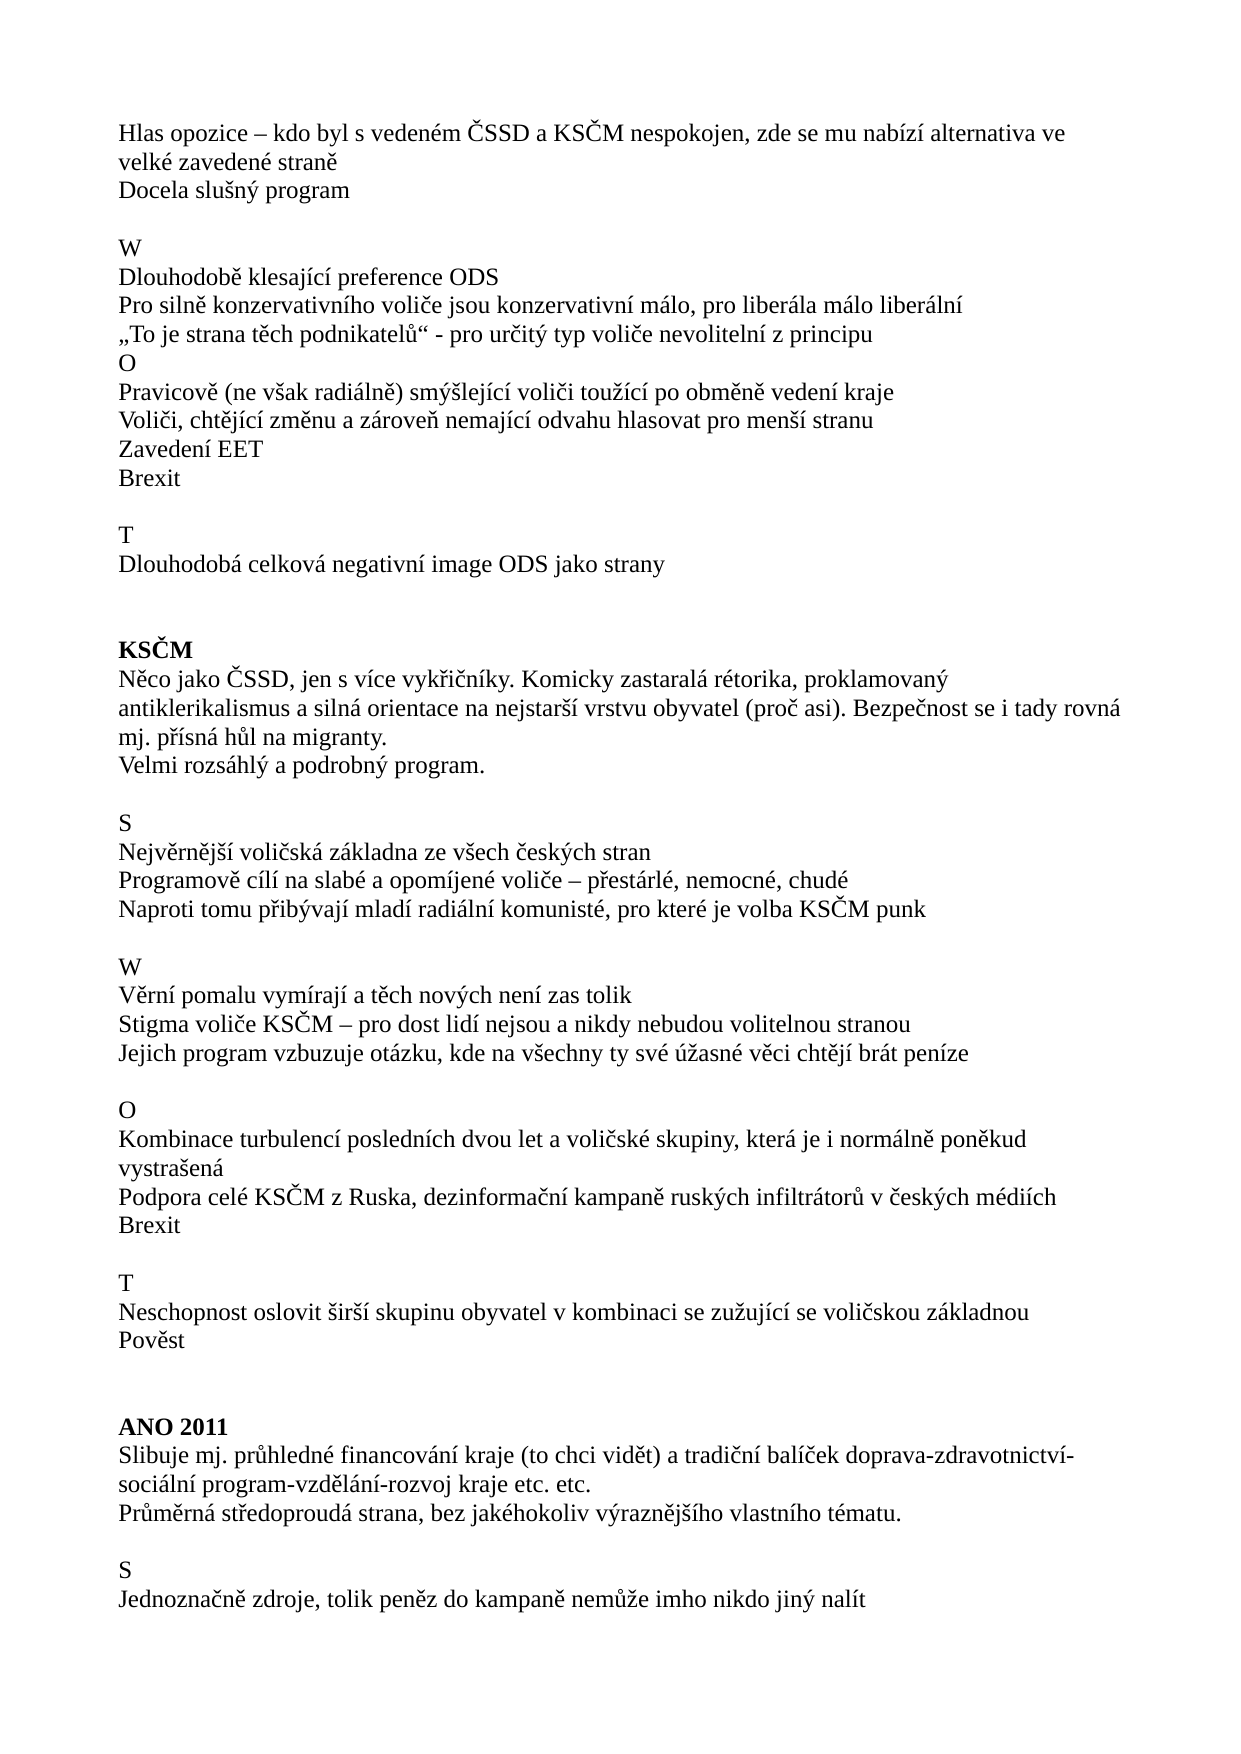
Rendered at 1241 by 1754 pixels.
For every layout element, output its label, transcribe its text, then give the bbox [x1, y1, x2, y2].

text Pověst [118, 1326, 1122, 1354]
text Hlas opozice – kdo byl s vedeném ČSSD a KSČM nespokojen, zde se mu nabízí alternativa ve velké zavedené straně [118, 118, 1122, 176]
text W [118, 233, 1122, 262]
text Slibuje mj. průhledné financování kraje (to chci vidět) a tradiční balíček doprava-zdravotnictví-sociální program-vzdělání-rozvoj kraje etc. etc. [118, 1441, 1122, 1498]
text Voliči, chtějící změnu a zároveň nemající odvahu hlasovat pro menší stranu [118, 406, 1122, 434]
text T [118, 1268, 1122, 1297]
text Pro silně konzervativního voliče jsou konzervativní málo, pro liberála málo liberální [118, 291, 1122, 319]
text „To je strana těch podnikatelů“ - pro určitý typ voliče nevolitelní z principu [118, 319, 1122, 348]
text Zavedení EET [118, 434, 1122, 463]
text KSČM [118, 636, 1122, 664]
text W [118, 952, 1122, 981]
text ANO 2011 [118, 1412, 1122, 1441]
text S [118, 808, 1122, 837]
text Průměrná středoproudá strana, bez jakéhokoliv výraznějšího vlastního tématu. [118, 1498, 1122, 1527]
text Nejvěrnější voličská základna ze všech českých stran [118, 837, 1122, 866]
text Kombinace turbulencí posledních dvou let a voličské skupiny, která je i normálně poněkud vystrašená [118, 1124, 1122, 1182]
text Brexit [118, 463, 1122, 492]
text Programově cílí na slabé a opomíjené voliče – přestárlé, nemocné, chudé [118, 866, 1122, 894]
text S [118, 1556, 1122, 1584]
text Neschopnost oslovit širší skupinu obyvatel v kombinaci se zužující se voličskou základnou [118, 1297, 1122, 1326]
text Docela slušný program [118, 176, 1122, 204]
text O [118, 1096, 1122, 1124]
text Dlouhodobá celková negativní image ODS jako strany [118, 549, 1122, 578]
text Dlouhodobě klesající preference ODS [118, 262, 1122, 291]
text T [118, 521, 1122, 549]
text Pravicově (ne však radiálně) smýšlející voliči toužící po obměně vedení kraje [118, 377, 1122, 406]
text Něco jako ČSSD, jen s více vykřičníky. Komicky zastaralá rétorika, proklamovaný antiklerikalismus a silná orientace na nejstarší vrstvu obyvatel (proč asi). Bezpečnost se i tady rovná mj. přísná hůl na migranty. [118, 664, 1122, 751]
text O [118, 348, 1122, 377]
text Podpora celé KSČM z Ruska, dezinformační kampaně ruských infiltrátorů v českých médiích [118, 1182, 1122, 1211]
text Jejich program vzbuzuje otázku, kde na všechny ty své úžasné věci chtějí brát peníze [118, 1038, 1122, 1067]
text Stigma voliče KSČM – pro dost lidí nejsou a nikdy nebudou volitelnou stranou [118, 1009, 1122, 1038]
text Naproti tomu přibývají mladí radiální komunisté, pro které je volba KSČM punk [118, 894, 1122, 923]
text Velmi rozsáhlý a podrobný program. [118, 751, 1122, 779]
text Jednoznačně zdroje, tolik peněz do kampaně nemůže imho nikdo jiný nalít [118, 1584, 1122, 1613]
text Brexit [118, 1211, 1122, 1239]
text Věrní pomalu vymírají a těch nových není zas tolik [118, 981, 1122, 1009]
